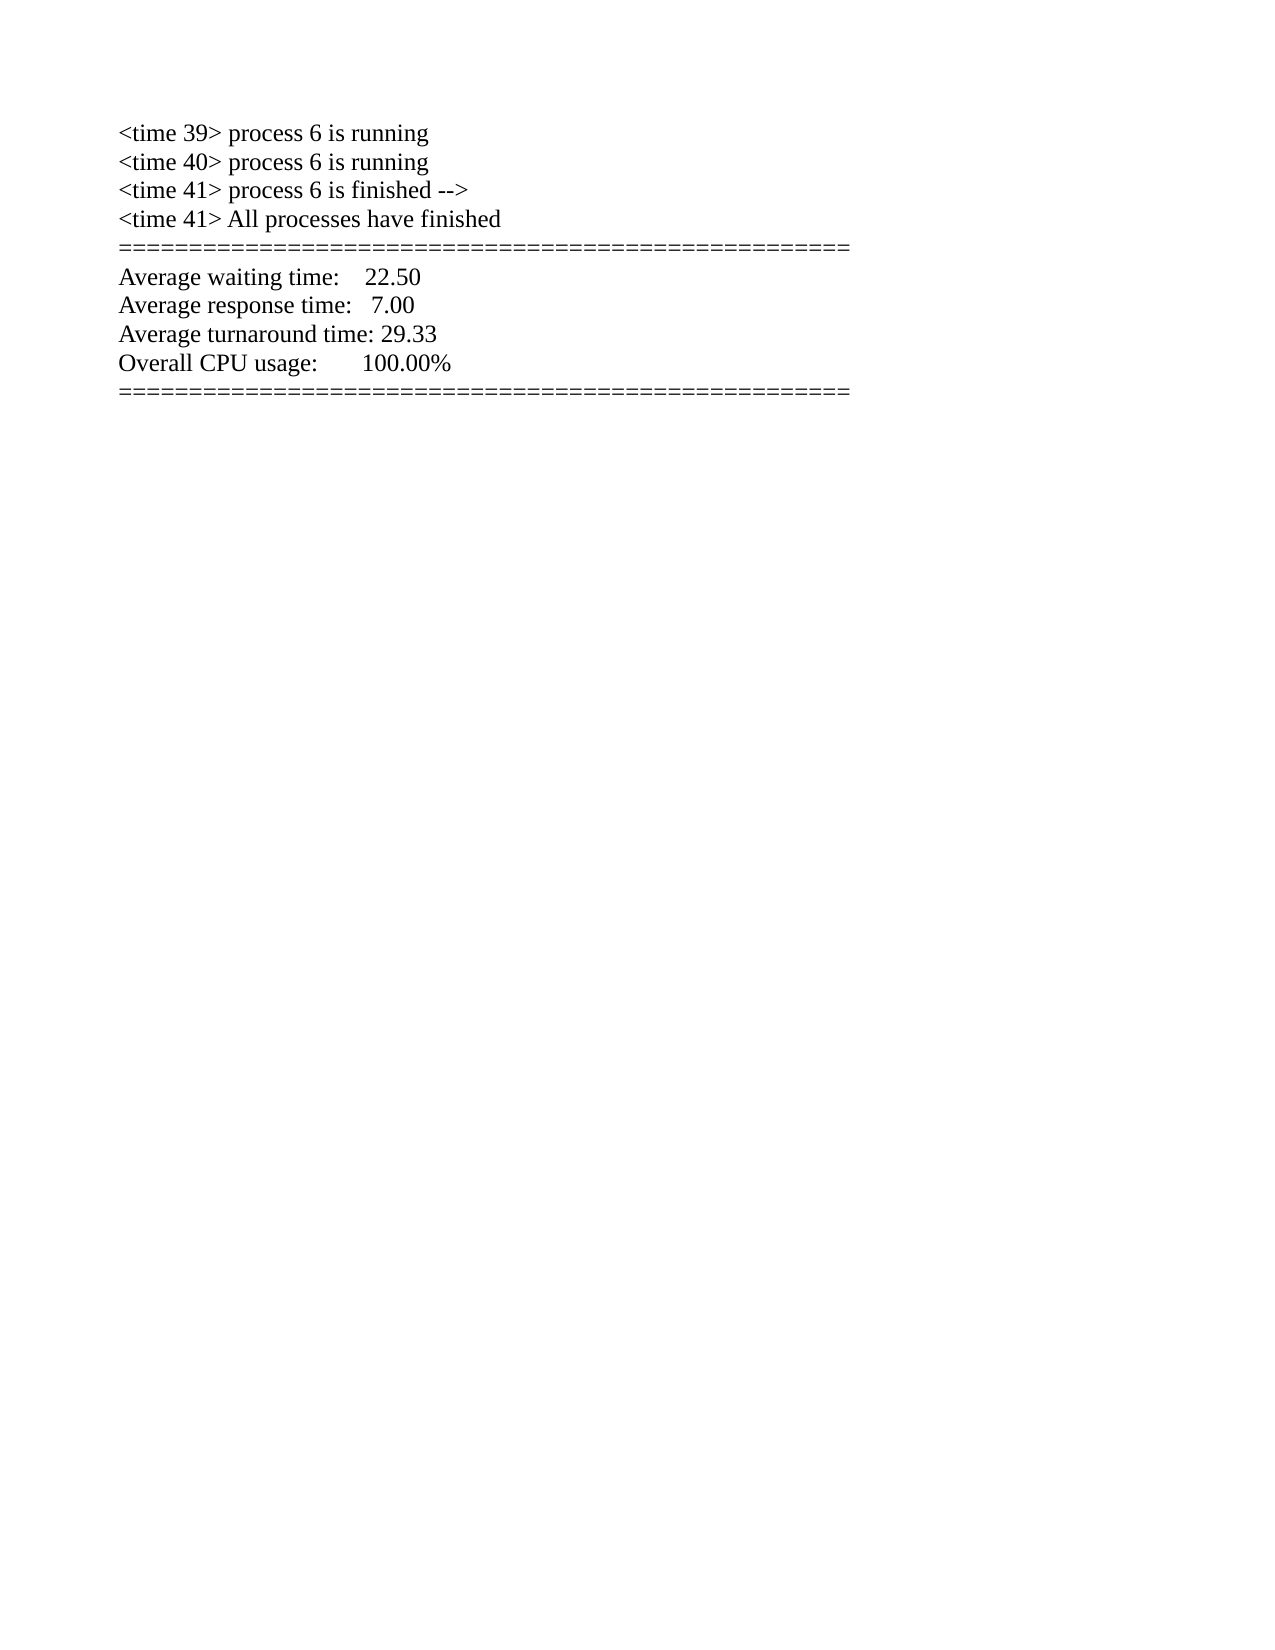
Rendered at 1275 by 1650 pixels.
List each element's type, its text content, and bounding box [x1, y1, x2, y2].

text Average response time: 7.00 [118, 291, 1157, 319]
text <time 39> process 6 is running [118, 118, 1157, 147]
text Average turnaround time: 29.33 [118, 319, 1157, 348]
text Average waiting time: 22.50 [118, 262, 1157, 291]
text Overall CPU usage: 100.00% [118, 348, 1157, 377]
text <time 41> process 6 is finished --> [118, 176, 1157, 204]
text <time 41> All processes have finished [118, 204, 1157, 233]
text ==================================================== [118, 377, 1157, 406]
text <time 40> process 6 is running [118, 147, 1157, 176]
text ==================================================== [118, 233, 1157, 262]
